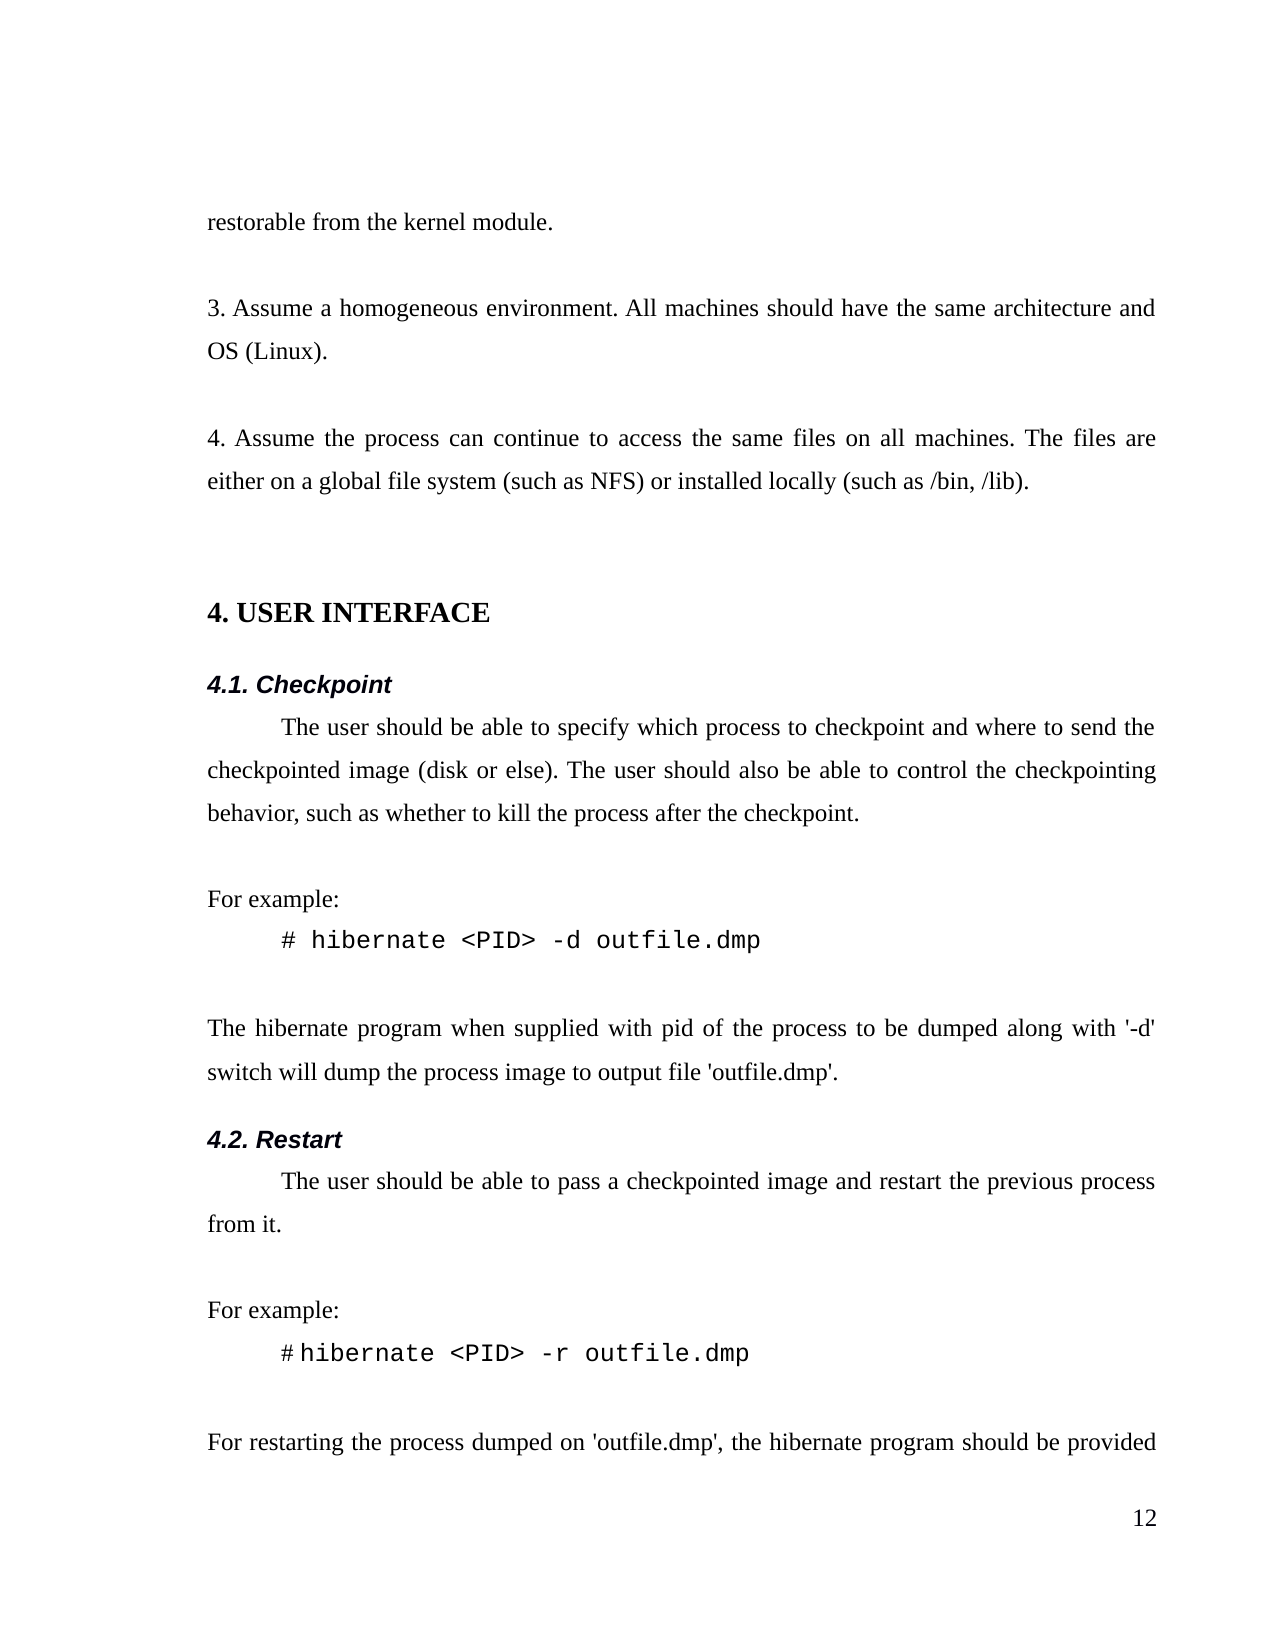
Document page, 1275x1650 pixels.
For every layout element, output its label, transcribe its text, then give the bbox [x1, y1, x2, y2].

subtitle 4.1. Checkpoint [207, 670, 1157, 699]
subtitle 4. USER INTERFACE [207, 595, 1157, 629]
text For example: [207, 1295, 1157, 1324]
text # hibernate <PID> -d outfile.dmp [207, 927, 1157, 956]
text The hibernate program when supplied with pid of the process to be dumped along with '-d' switch will dump the process image to output file 'outfile.dmp'. [207, 1013, 1157, 1085]
text # hibernate <PID> -r outfile.dmp [207, 1338, 1157, 1369]
text 3. Assume a homogeneous environment. All machines should have the same architecture and OS (Linux). [207, 293, 1157, 365]
text For restarting the process dumped on 'outfile.dmp', the hibernate program should be provided [207, 1427, 1157, 1456]
text The user should be able to specify which process to checkpoint and where to send the checkpointed image (disk or else). The user should also be able to control the checkpointing behavior, such as whether to kill the process after the checkpoint. [207, 712, 1157, 827]
text For example: [207, 884, 1157, 913]
text restorable from the kernel module. [207, 207, 1157, 236]
text The user should be able to pass a checkpointed image and restart the previous process from it. [207, 1166, 1157, 1238]
subtitle 4.2. Restart [207, 1125, 1157, 1153]
text 4. Assume the process can continue to access the same files on all machines. The files are either on a global file system (such as NFS) or installed locally (such as /bin, /lib). [207, 423, 1157, 494]
